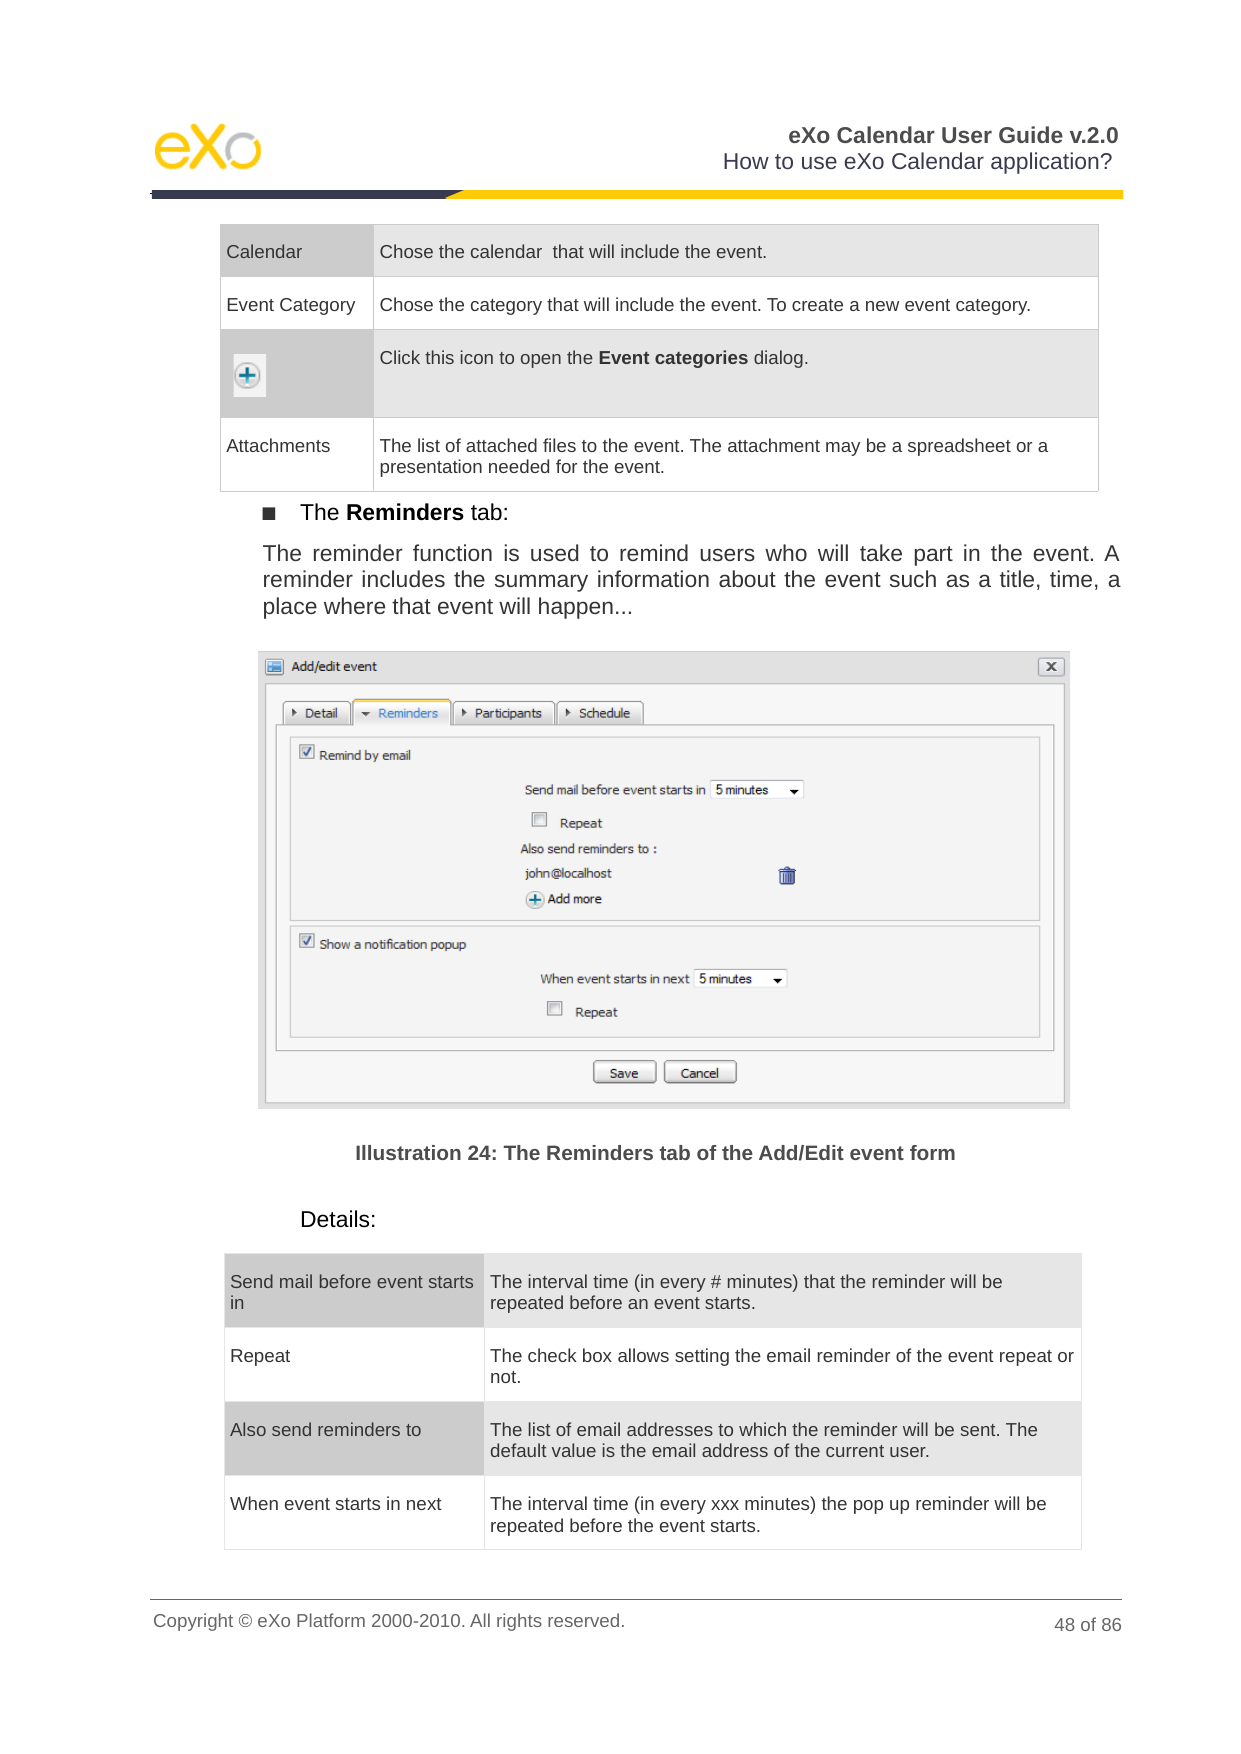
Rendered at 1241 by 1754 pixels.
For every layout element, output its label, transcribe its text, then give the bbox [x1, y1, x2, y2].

table_cell The list of attached files to the event. The attachment may be a spreadsheet or a presentation needed for the event. [374, 418, 1098, 491]
table_cell Attachments [221, 418, 373, 491]
table_header The interval time (in every # minutes) that the reminder will be repeated before an event starts. [485, 1254, 1081, 1327]
table_cell Also send reminders to [225, 1402, 484, 1475]
picture [258, 651, 1071, 1109]
table_cell Repeat [225, 1328, 484, 1401]
table_cell When event starts in next [225, 1476, 484, 1549]
table_header Send mail before event starts in [225, 1254, 484, 1327]
table_cell Event Category [221, 277, 373, 329]
table_cell Click this icon to open the Event categories dialog. [374, 330, 1098, 417]
table_cell The check box allows setting the email reminder of the event repeat or not. [485, 1328, 1081, 1401]
table_cell [221, 330, 373, 417]
list The Reminders tab: [262, 499, 1122, 525]
table_cell Chose the calendar that will include the event. [374, 225, 1098, 276]
table_cell Chose the category that will include the event. To create a new event category. [374, 277, 1098, 329]
list Details: [262, 1206, 1122, 1232]
picture [151, 190, 1124, 199]
picture [155, 123, 262, 170]
picture [233, 354, 267, 397]
table_cell The interval time (in every xxx minutes) the pop up reminder will be repeated before the event starts. [485, 1476, 1081, 1549]
table_cell The list of email addresses to which the reminder will be sent. The default value is the email address of the current user. [485, 1402, 1081, 1475]
table_cell Calendar [221, 225, 373, 276]
list The reminder function is used to remind users who will take part in the event. A reminder includes the summary information about the event such as a title, time, a place where that event will happen... [225, 540, 1122, 619]
list Illustration 24: The Reminders tab of the Add/Edit event form [199, 715, 1112, 1164]
